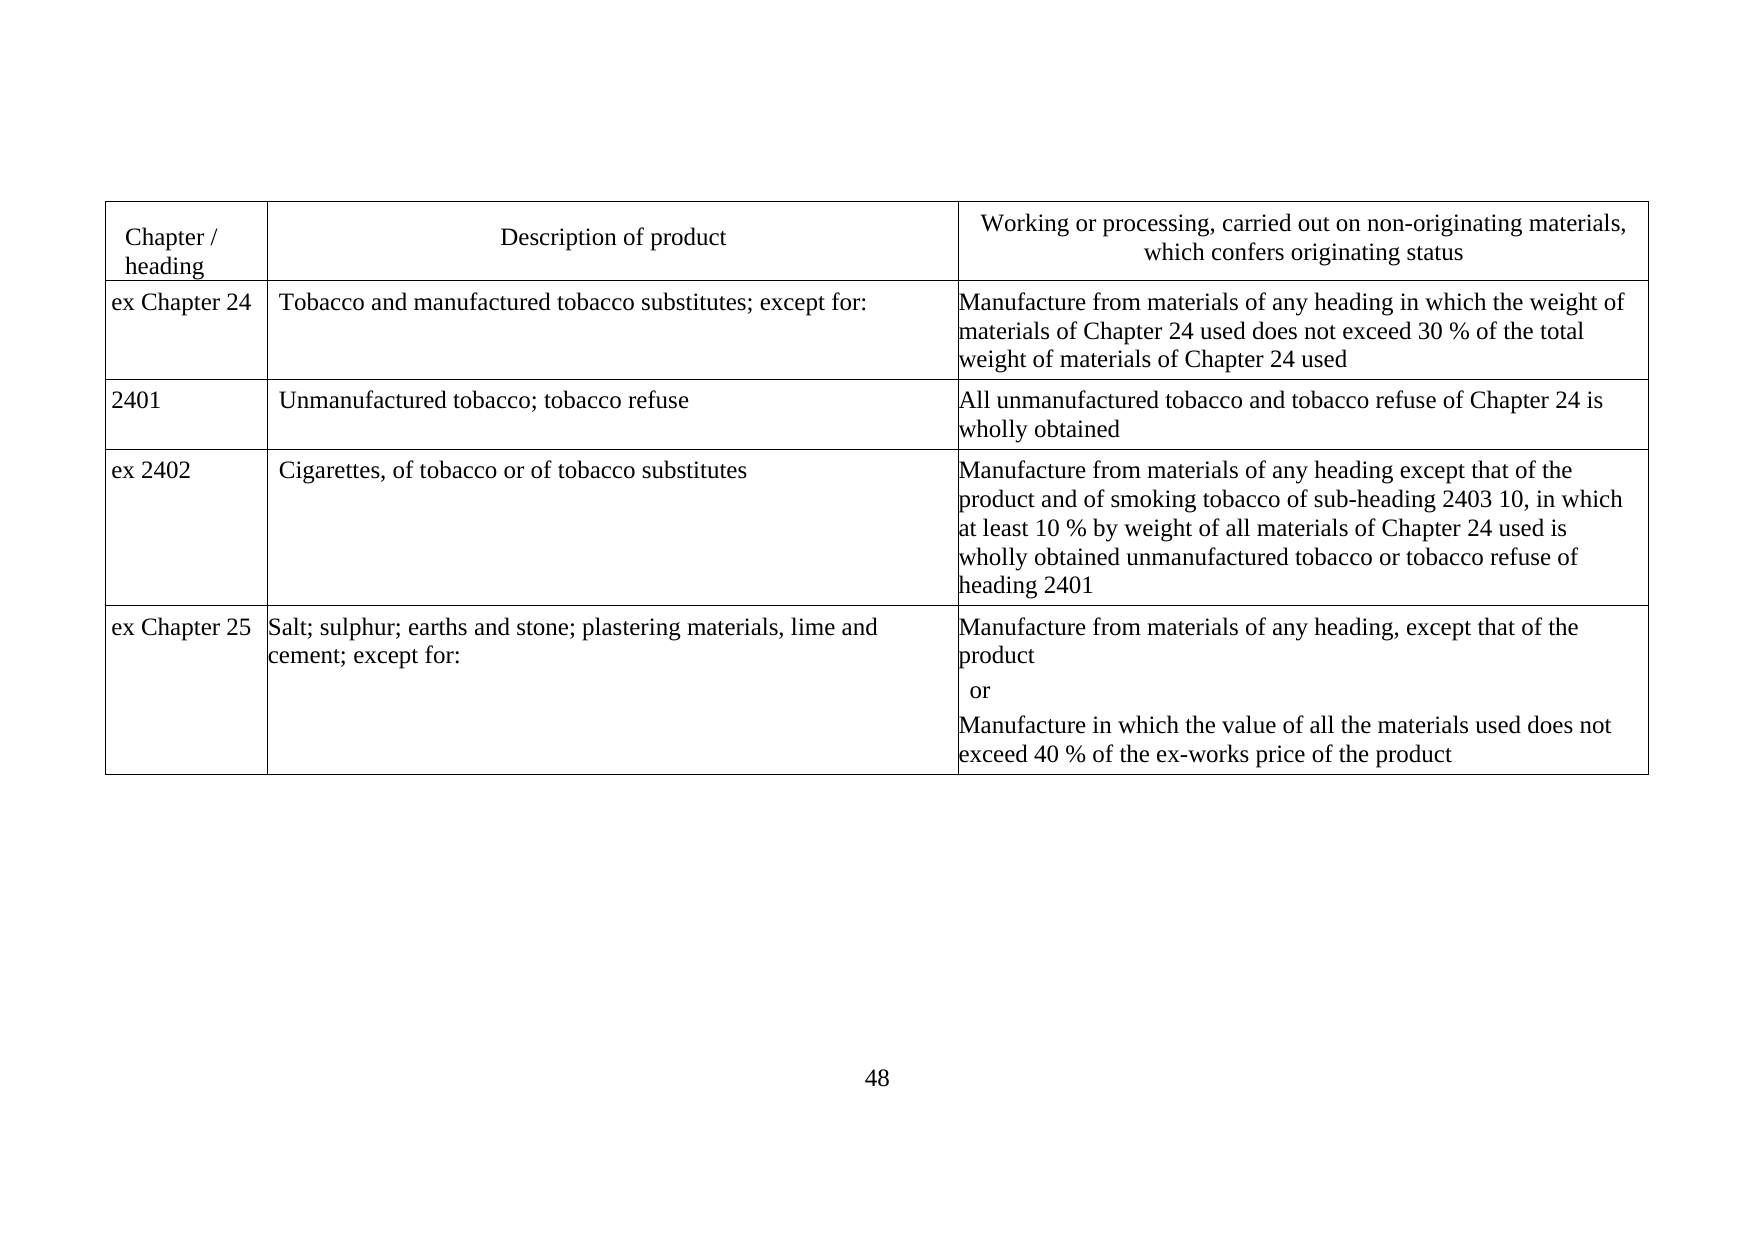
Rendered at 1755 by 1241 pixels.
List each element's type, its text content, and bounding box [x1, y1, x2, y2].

table_cell All unmanufactured tobacco and tobacco refuse of Chapter 24 is wholly obtained [959, 380, 1648, 449]
table_header Description of product [268, 202, 958, 280]
table_cell Unmanufactured tobacco; tobacco refuse [268, 380, 958, 449]
table_cell ex 2402 [106, 450, 267, 605]
table_cell 2401 [106, 380, 267, 449]
table_cell Manufacture from materials of any heading except that of the product and of smoking tobacco of sub-heading 2403 10, in which at least 10 % by weight of all materials of Chapter 24 used is wholly obtained unmanufactured tobacco or tobacco refuse of heading 2401 [959, 450, 1648, 605]
table_cell Manufacture from materials of any heading in which the weight of materials of Chapter 24 used does not exceed 30 % of the total weight of materials of Chapter 24 used [959, 281, 1648, 379]
table_cell Salt; sulphur; earths and stone; plastering materials, lime and cement; except for: [268, 606, 958, 773]
table_cell Tobacco and manufactured tobacco substitutes; except for: [268, 281, 958, 379]
table_cell Manufacture from materials of any heading, except that of the product or Manufacture in which the value of all the materials used does not exceed 40 % of the ex-works price of the product [959, 606, 1648, 773]
table_cell Cigarettes, of tobacco or of tobacco substitutes [268, 450, 958, 605]
table_header Working or processing, carried out on non-originating materials, which confers originating status [959, 202, 1648, 280]
table_cell ex Chapter 25 [106, 606, 267, 773]
table_cell ex Chapter 24 [106, 281, 267, 379]
table_header Chapter / heading [106, 202, 267, 280]
